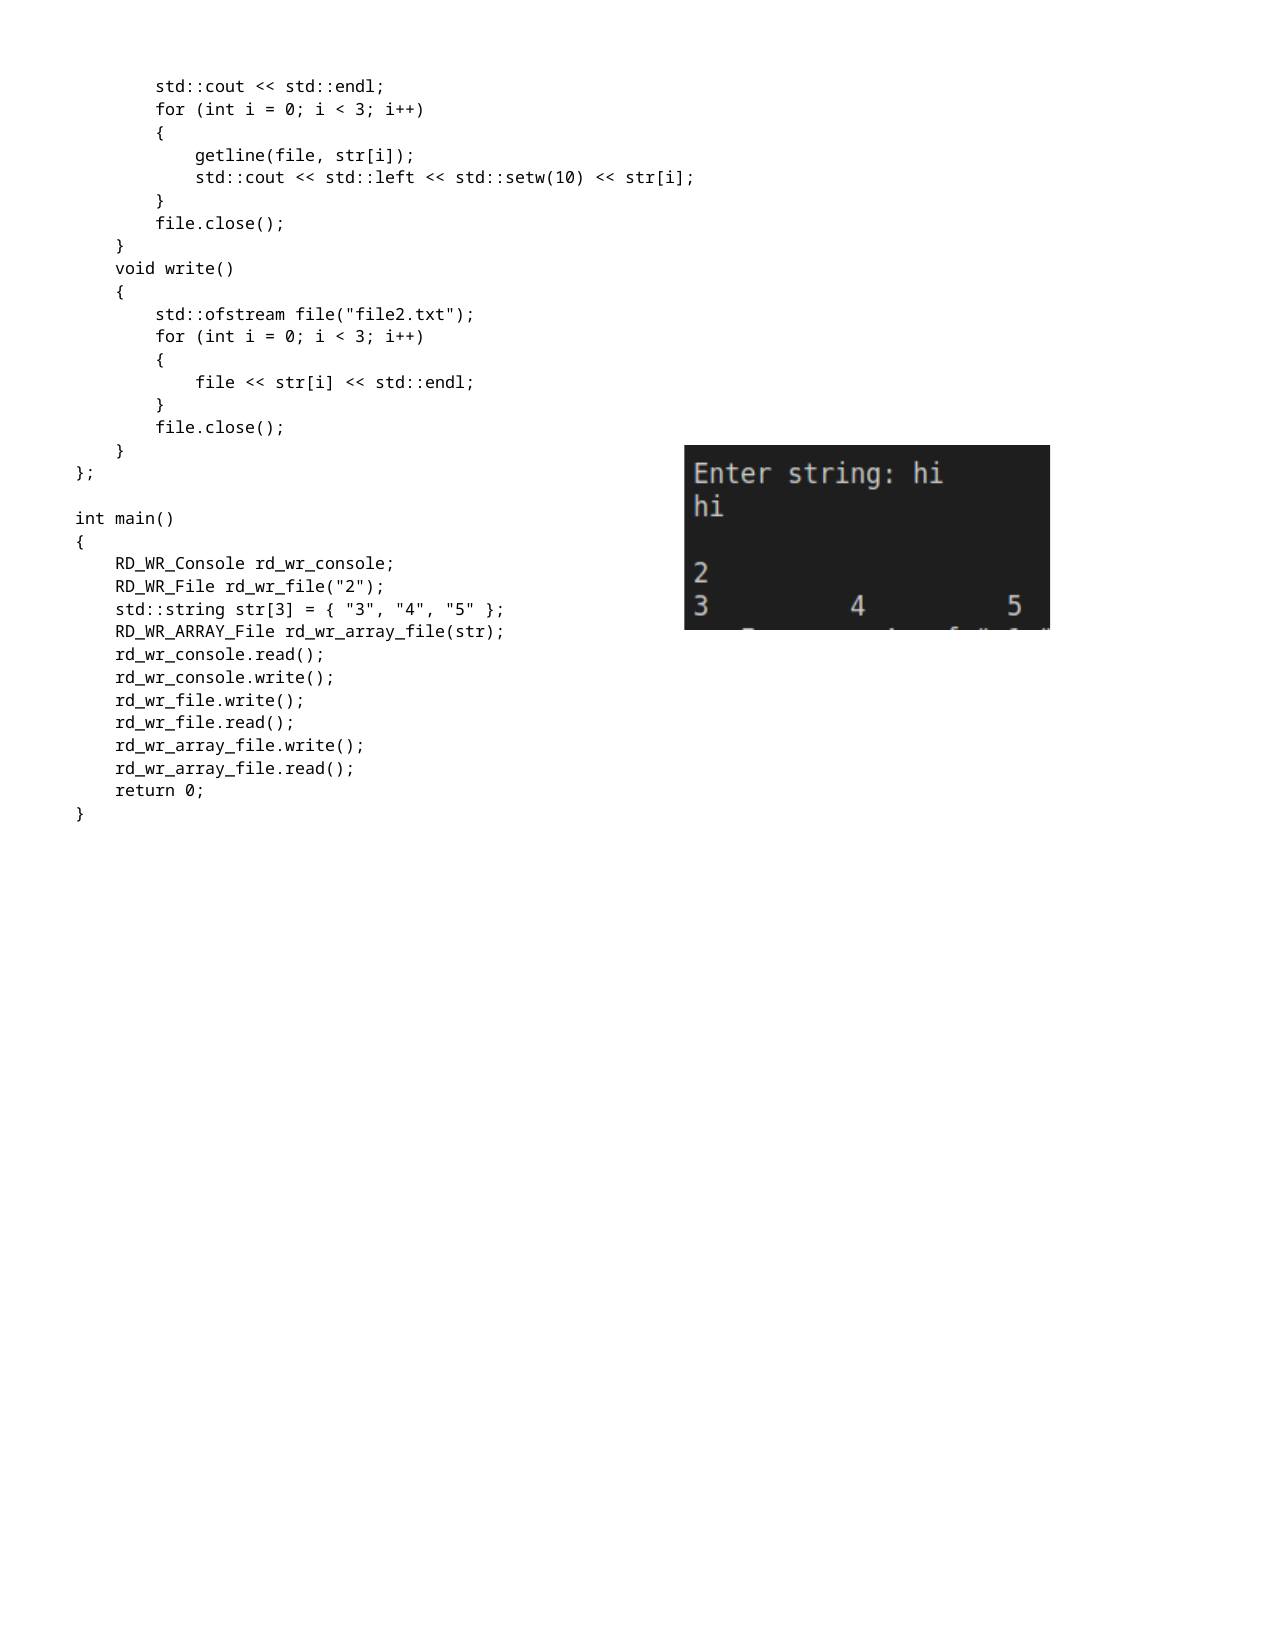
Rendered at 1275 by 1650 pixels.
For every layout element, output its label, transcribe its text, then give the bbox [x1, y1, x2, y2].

text file << str[i] << std::endl; [75, 370, 1200, 393]
text for (int i = 0; i < 3; i++) [75, 325, 1200, 347]
text int main() [75, 506, 684, 529]
text rd_wr_array_file.write(); [75, 733, 1200, 756]
text } [75, 188, 1200, 211]
text void write() [75, 257, 1200, 279]
text rd_wr_console.write(); [75, 665, 1200, 688]
text std::string str[3] = { "3", "4", "5" }; [75, 597, 684, 620]
text RD_WR_ARRAY_File rd_wr_array_file(str); [75, 620, 1200, 643]
text rd_wr_array_file.read(); [75, 756, 1200, 779]
text rd_wr_file.read(); [75, 711, 1200, 733]
text [1050, 506, 1200, 529]
text [1050, 574, 1200, 597]
text { [75, 529, 684, 552]
text rd_wr_console.read(); [75, 643, 1200, 665]
text std::cout << std::endl; [75, 75, 1200, 98]
text return 0; [75, 779, 1200, 802]
text RD_WR_File rd_wr_file("2"); [75, 574, 684, 597]
text [1050, 597, 1200, 620]
text RD_WR_Console rd_wr_console; [75, 552, 684, 574]
text std::ofstream file("file2.txt"); [75, 302, 1200, 325]
text rd_wr_file.write(); [75, 688, 1200, 711]
text } [75, 234, 1200, 257]
text file.close(); [75, 416, 1200, 438]
text for (int i = 0; i < 3; i++) [75, 98, 1200, 120]
text std::cout << std::left << std::setw(10) << str[i]; [75, 166, 1200, 188]
text [1050, 529, 1200, 552]
text [1050, 461, 1200, 484]
text } [75, 802, 1200, 824]
text file.close(); [75, 211, 1200, 234]
picture [684, 445, 1050, 630]
text { [75, 120, 1200, 143]
text getline(file, str[i]); [75, 143, 1200, 166]
text { [75, 347, 1200, 370]
text }; [75, 461, 684, 484]
text [1050, 552, 1200, 574]
text } [75, 393, 1200, 416]
text } [75, 438, 1200, 461]
text { [75, 279, 1200, 302]
